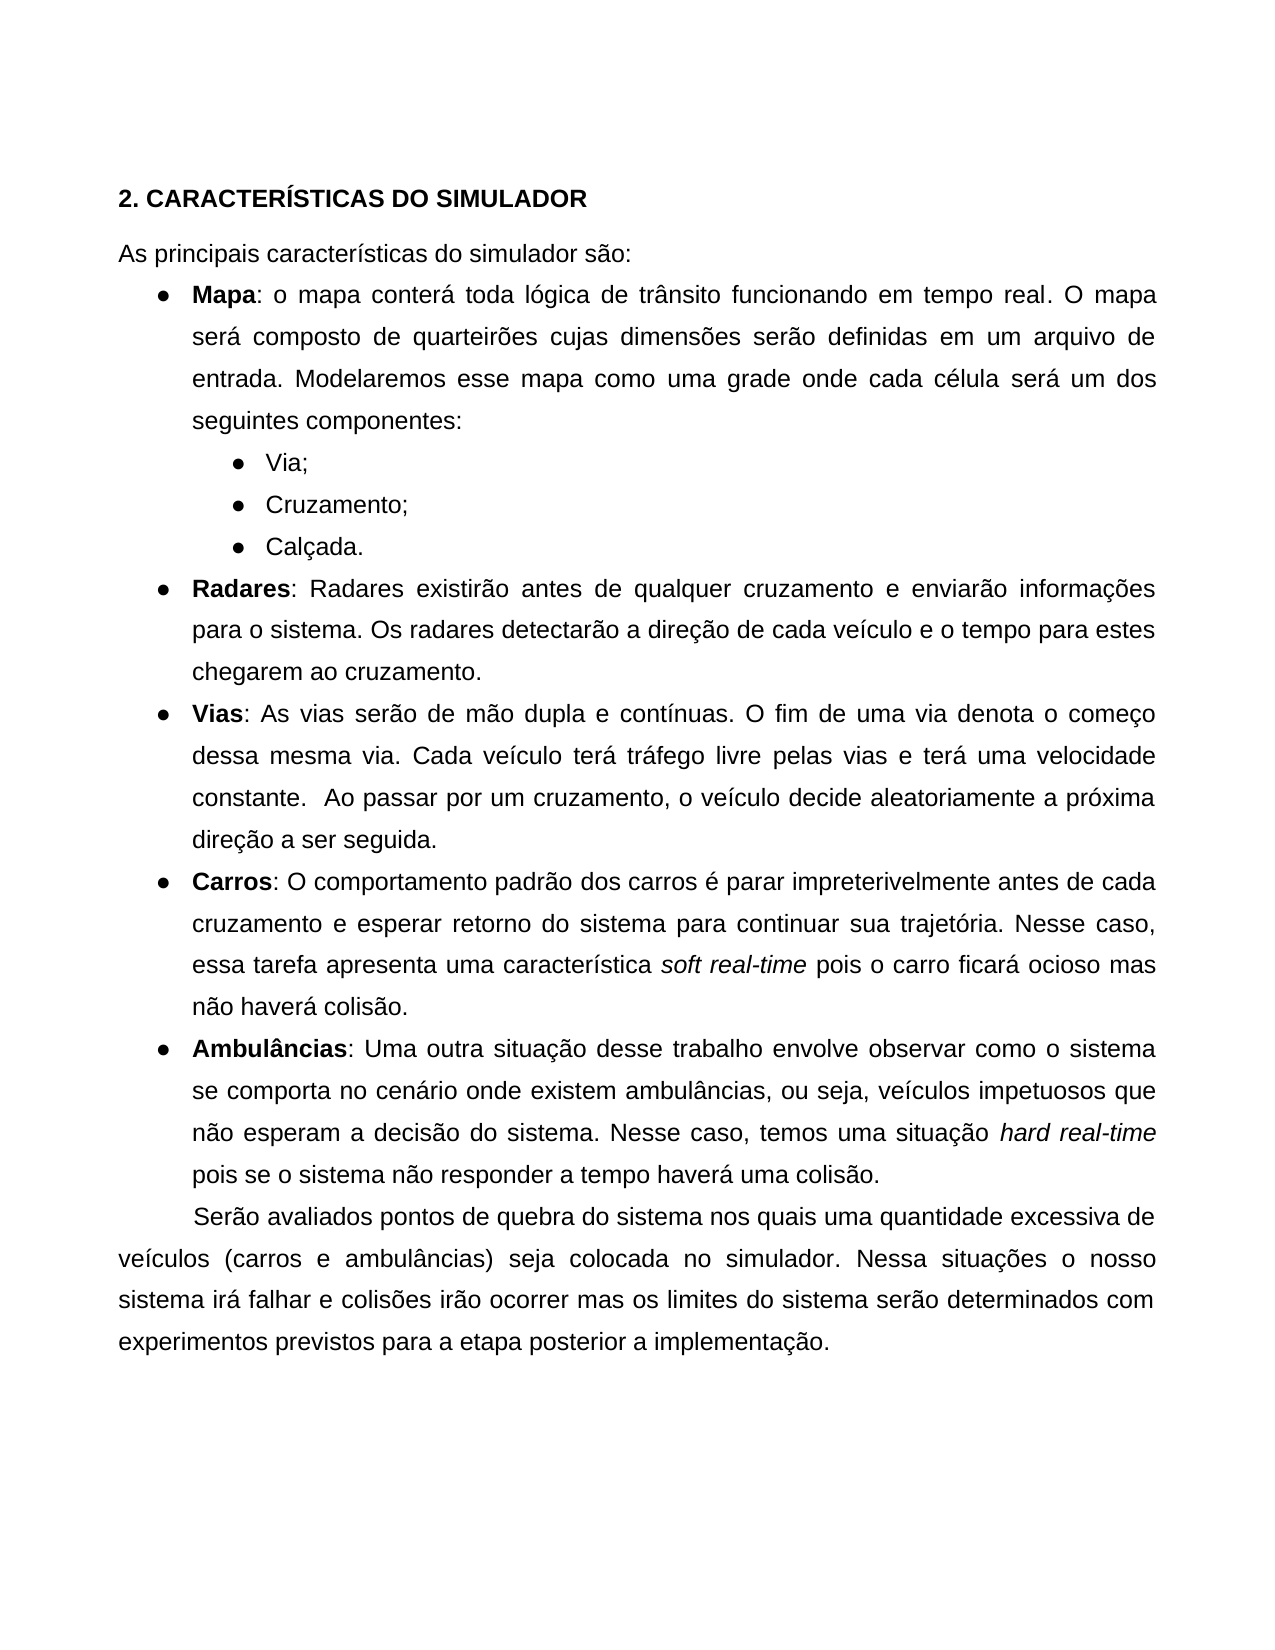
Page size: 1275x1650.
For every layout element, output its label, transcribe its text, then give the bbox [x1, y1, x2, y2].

list Mapa: o mapa conterá toda lógica de trânsito funcionando em tempo real. O mapa será composto de quarteirões cujas dimensões serão definidas em um arquivo de entrada. Modelaremos esse mapa como uma grade onde cada célula será um dos seguintes componentes: [156, 281, 1157, 435]
list Carros: O comportamento padrão dos carros é parar impreterivelmente antes de cada cruzamento e esperar retorno do sistema para continuar sua trajetória. Nesse caso, essa tarefa apresenta uma característica soft real-time pois o carro ficará ocioso mas não haverá colisão. [156, 867, 1157, 1021]
list Radares: Radares existirão antes de qualquer cruzamento e enviarão informações para o sistema. Os radares detectarão a direção de cada veículo e o tempo para estes chegarem ao cruzamento. [156, 574, 1157, 686]
list Via; [231, 449, 1157, 477]
subtitle 2. CARACTERÍSTICAS DO SIMULADOR [118, 185, 1157, 213]
list Cruzamento; [231, 491, 1157, 518]
subtitle As principais características do simulador são: [118, 239, 1157, 267]
text Serão avaliados pontos de quebra do sistema nos quais uma quantidade excessiva de veículos (carros e ambulâncias) seja colocada no simulador. Nessa situações o nosso sistema irá falhar e colisões irão ocorrer mas os limites do sistema serão determinados com experimentos previstos para a etapa posterior a implementação. [118, 1202, 1157, 1356]
list Vias: As vias serão de mão dupla e contínuas. O fim de uma via denota o começo dessa mesma via. Cada veículo terá tráfego livre pelas vias e terá uma velocidade constante. Ao passar por um cruzamento, o veículo decide aleatoriamente a próxima direção a ser seguida. [156, 700, 1157, 853]
list Calçada. [231, 532, 1157, 560]
list Ambulâncias: Uma outra situação desse trabalho envolve observar como o sistema se comporta no cenário onde existem ambulâncias, ou seja, veículos impetuosos que não esperam a decisão do sistema. Nesse caso, temos uma situação hard real-time pois se o sistema não responder a tempo haverá uma colisão. [156, 1035, 1157, 1188]
